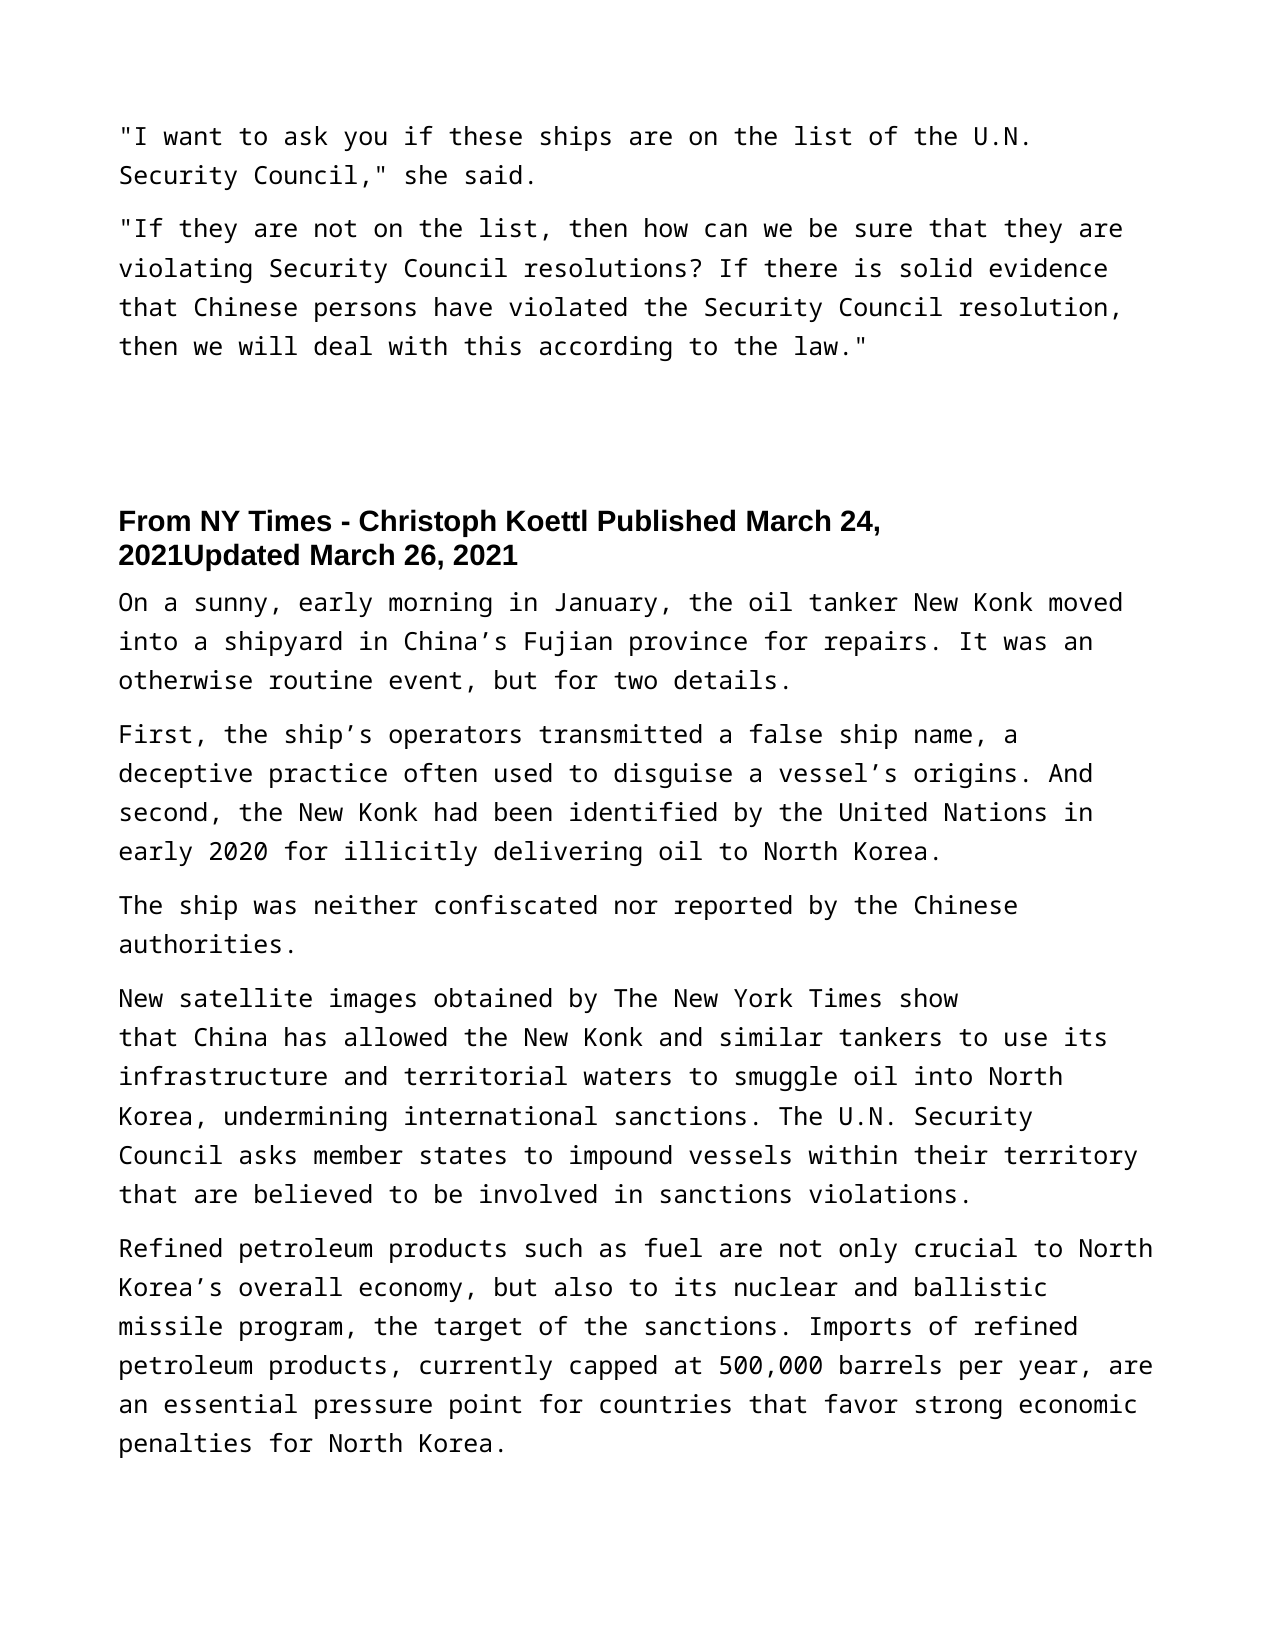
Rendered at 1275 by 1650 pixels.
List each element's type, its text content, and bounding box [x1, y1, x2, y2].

subtitle From NY Times - Christoph Koettl Published March 24, 2021Updated March 26, 2021 [118, 504, 1157, 572]
text The ship was neither confiscated nor reported by the Chinese authorities. [118, 888, 1157, 961]
text "I want to ask you if these ships are on the list of the U.N. Security Council," she said. [118, 118, 1157, 191]
text New satellite images obtained by The New York Times show that China has allowed the New Konk and similar tankers to use its infrastructure and territorial waters to smuggle oil into North Korea, undermining international sanctions. The U.N. Security Council asks member states to impound vessels within their territory that are believed to be involved in sanctions violations. [118, 981, 1157, 1211]
text On a sunny, early morning in January, the oil tanker New Konk moved into a shipyard in China’s Fujian province for repairs. It was an otherwise routine event, but for two details. [118, 584, 1157, 697]
text Refined petroleum products such as fuel are not only crucial to North Korea’s overall economy, but also to its nuclear and ballistic missile program, the target of the sanctions. Imports of refined petroleum products, currently capped at 500,000 barrels per year, are an essential pressure point for countries that favor strong economic penalties for North Korea. [118, 1230, 1157, 1460]
text "If they are not on the list, then how can we be sure that they are violating Security Council resolutions? If there is solid evidence that Chinese persons have violated the Security Council resolution, then we will deal with this according to the law." [118, 211, 1157, 363]
text First, the ship’s operators transmitted a false ship name, a deceptive practice often used to disguise a vessel’s origins. And second, the New Konk had been identified by the United Nations in early 2020 for illicitly delivering oil to North Korea. [118, 716, 1157, 868]
